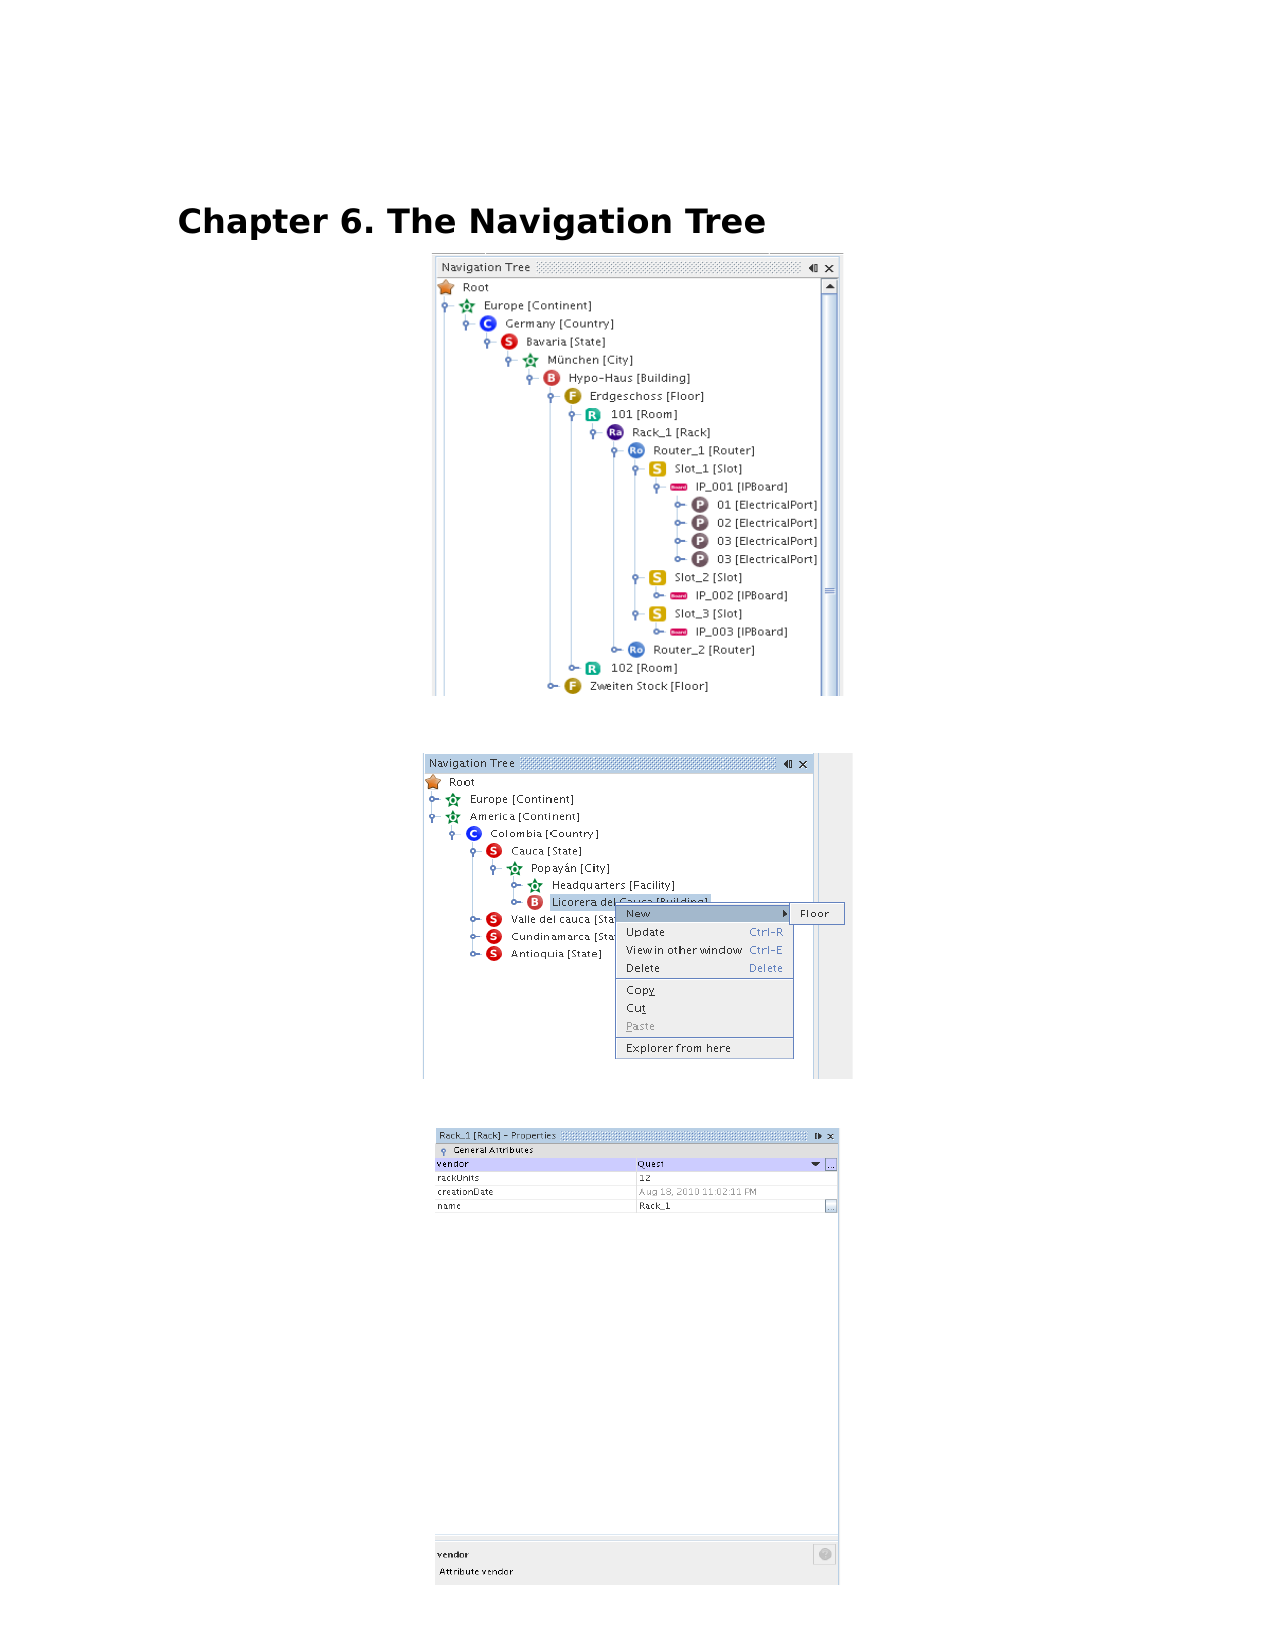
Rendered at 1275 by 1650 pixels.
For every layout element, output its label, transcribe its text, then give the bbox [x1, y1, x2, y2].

picture [435, 1128, 841, 1585]
picture [422, 753, 853, 1079]
subtitle Chapter 6. The Navigation Tree [177, 202, 1098, 241]
picture [431, 253, 844, 696]
